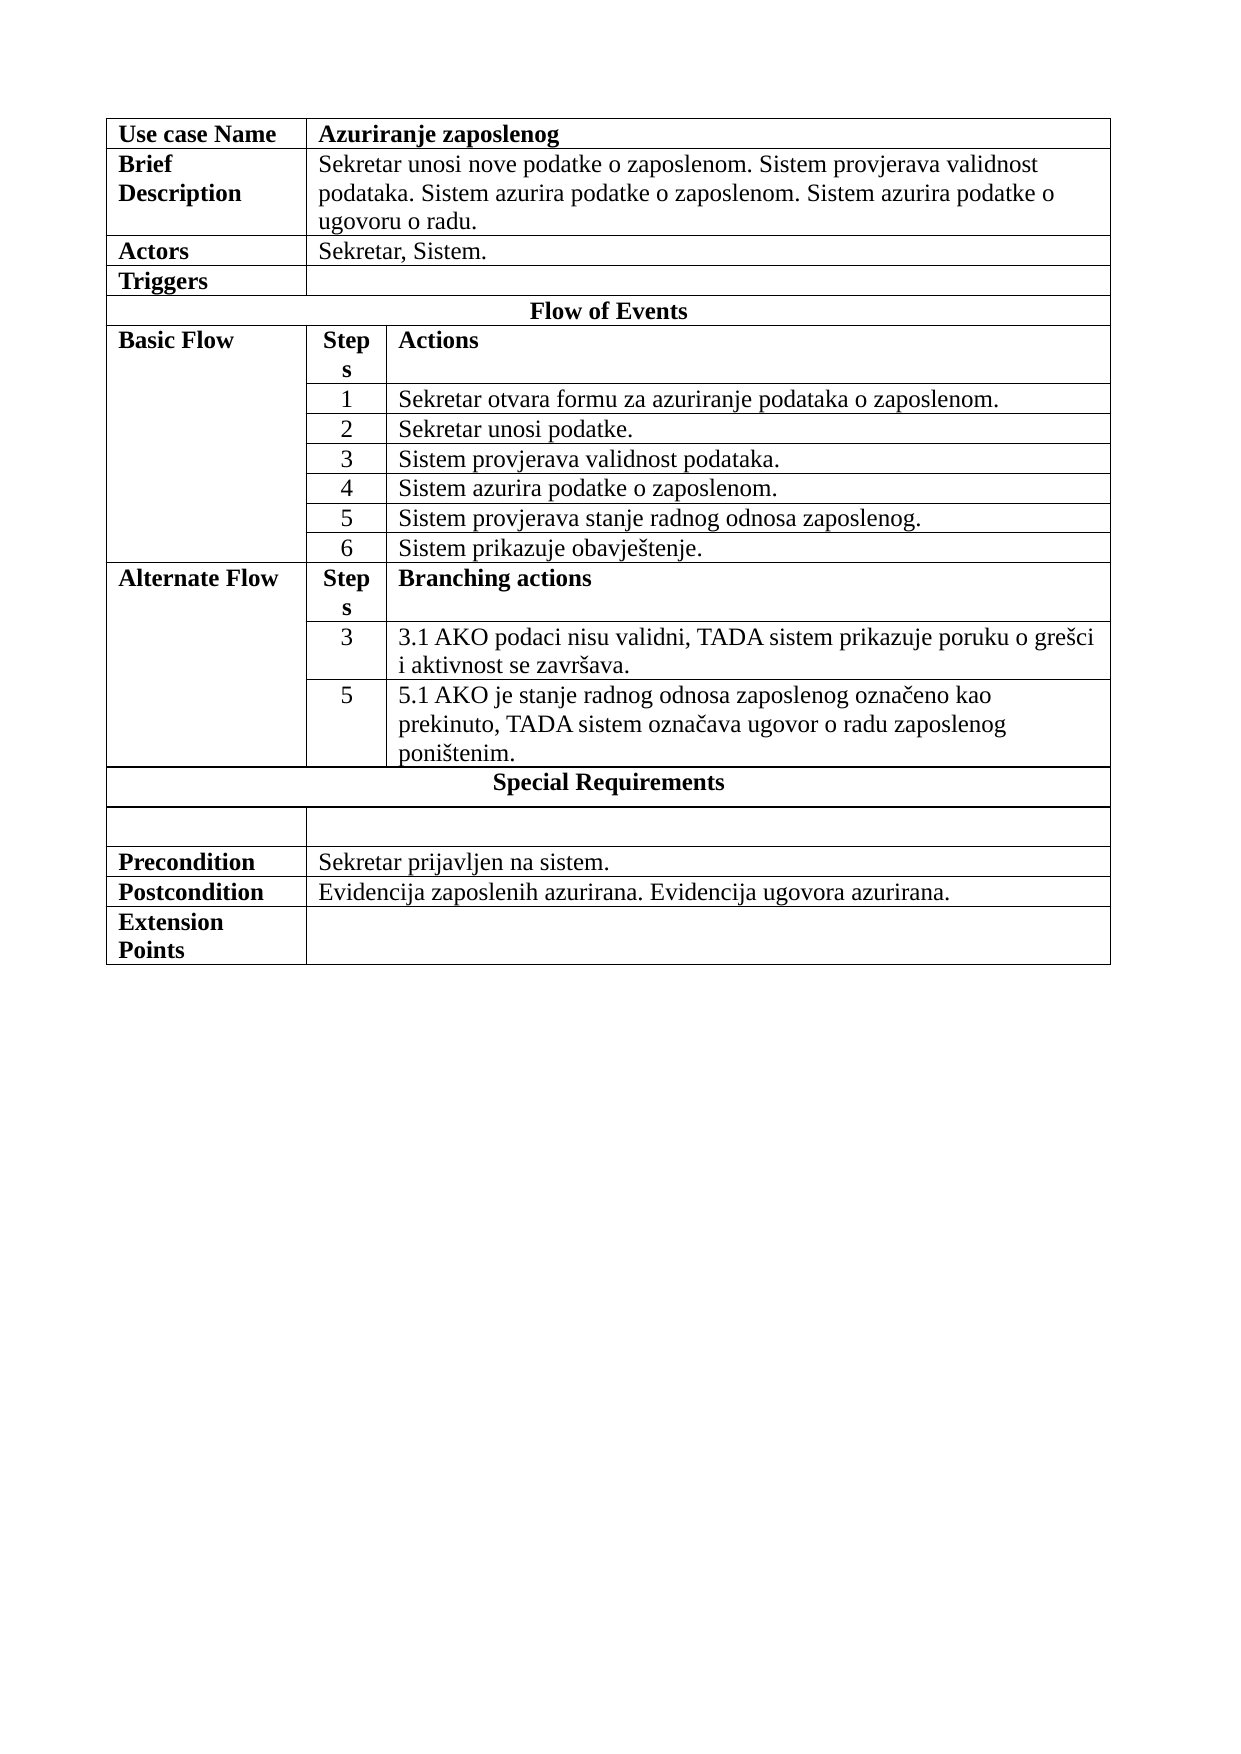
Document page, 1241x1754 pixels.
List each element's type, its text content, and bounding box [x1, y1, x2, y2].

table_cell Steps [307, 563, 386, 621]
table_cell Flow of Events [107, 296, 1110, 324]
table_cell Alternate Flow [107, 563, 306, 766]
table_cell 1 [307, 384, 386, 413]
table_cell Triggers [107, 266, 306, 295]
table_cell 4 [307, 474, 386, 502]
table_cell 3.1 AKO podaci nisu validni, TADA sistem prikazuje poruku o grešci i aktivnost se završava. [387, 622, 1110, 679]
table_cell Sekretar otvara formu za azuriranje podataka o zaposlenom. [387, 384, 1110, 413]
table_cell [307, 266, 1110, 295]
table_cell Sistem provjerava stanje radnog odnosa zaposlenog. [387, 504, 1110, 532]
table_cell Sekretar unosi nove podatke o zaposlenom. Sistem provjerava validnost podataka. Sistem azurira podatke o zaposlenom. Sistem azurira podatke o ugovoru o radu. [307, 149, 1110, 235]
table_cell Basic Flow [107, 326, 306, 562]
table_cell [307, 808, 1110, 846]
table_cell 5.1 AKO je stanje radnog odnosa zaposlenog označeno kao prekinuto, TADA sistem označava ugovor o radu zaposlenog poništenim. [387, 680, 1110, 766]
table_cell Postcondition [107, 877, 306, 906]
table_cell 3 [307, 622, 386, 679]
table_cell 6 [307, 533, 386, 562]
table_cell Brief Description [107, 149, 306, 235]
table_cell 2 [307, 414, 386, 443]
table_cell Extension Points [107, 907, 306, 964]
table_cell Sekretar unosi podatke. [387, 414, 1110, 443]
table_cell Sistem prikazuje obavještenje. [387, 533, 1110, 562]
table_header Azuriranje zaposlenog [307, 119, 1110, 148]
table_cell Sistem azurira podatke o zaposlenom. [387, 474, 1110, 502]
table_cell Sekretar, Sistem. [307, 236, 1110, 265]
table_cell Sekretar prijavljen na sistem. [307, 847, 1110, 876]
table_header Use case Name [107, 119, 306, 148]
table_cell Actions [387, 326, 1110, 383]
table_cell Branching actions [387, 563, 1110, 621]
table_cell Evidencija zaposlenih azurirana. Evidencija ugovora azurirana. [307, 877, 1110, 906]
table_cell Special Requirements [107, 768, 1110, 806]
table_cell 3 [307, 444, 386, 472]
table_cell Precondition [107, 847, 306, 876]
table_cell [307, 907, 1110, 964]
table_cell 5 [307, 504, 386, 532]
table_cell Steps [307, 326, 386, 383]
table_cell [107, 808, 306, 846]
table_cell 5 [307, 680, 386, 766]
table_cell Actors [107, 236, 306, 265]
table_cell Sistem provjerava validnost podataka. [387, 444, 1110, 472]
